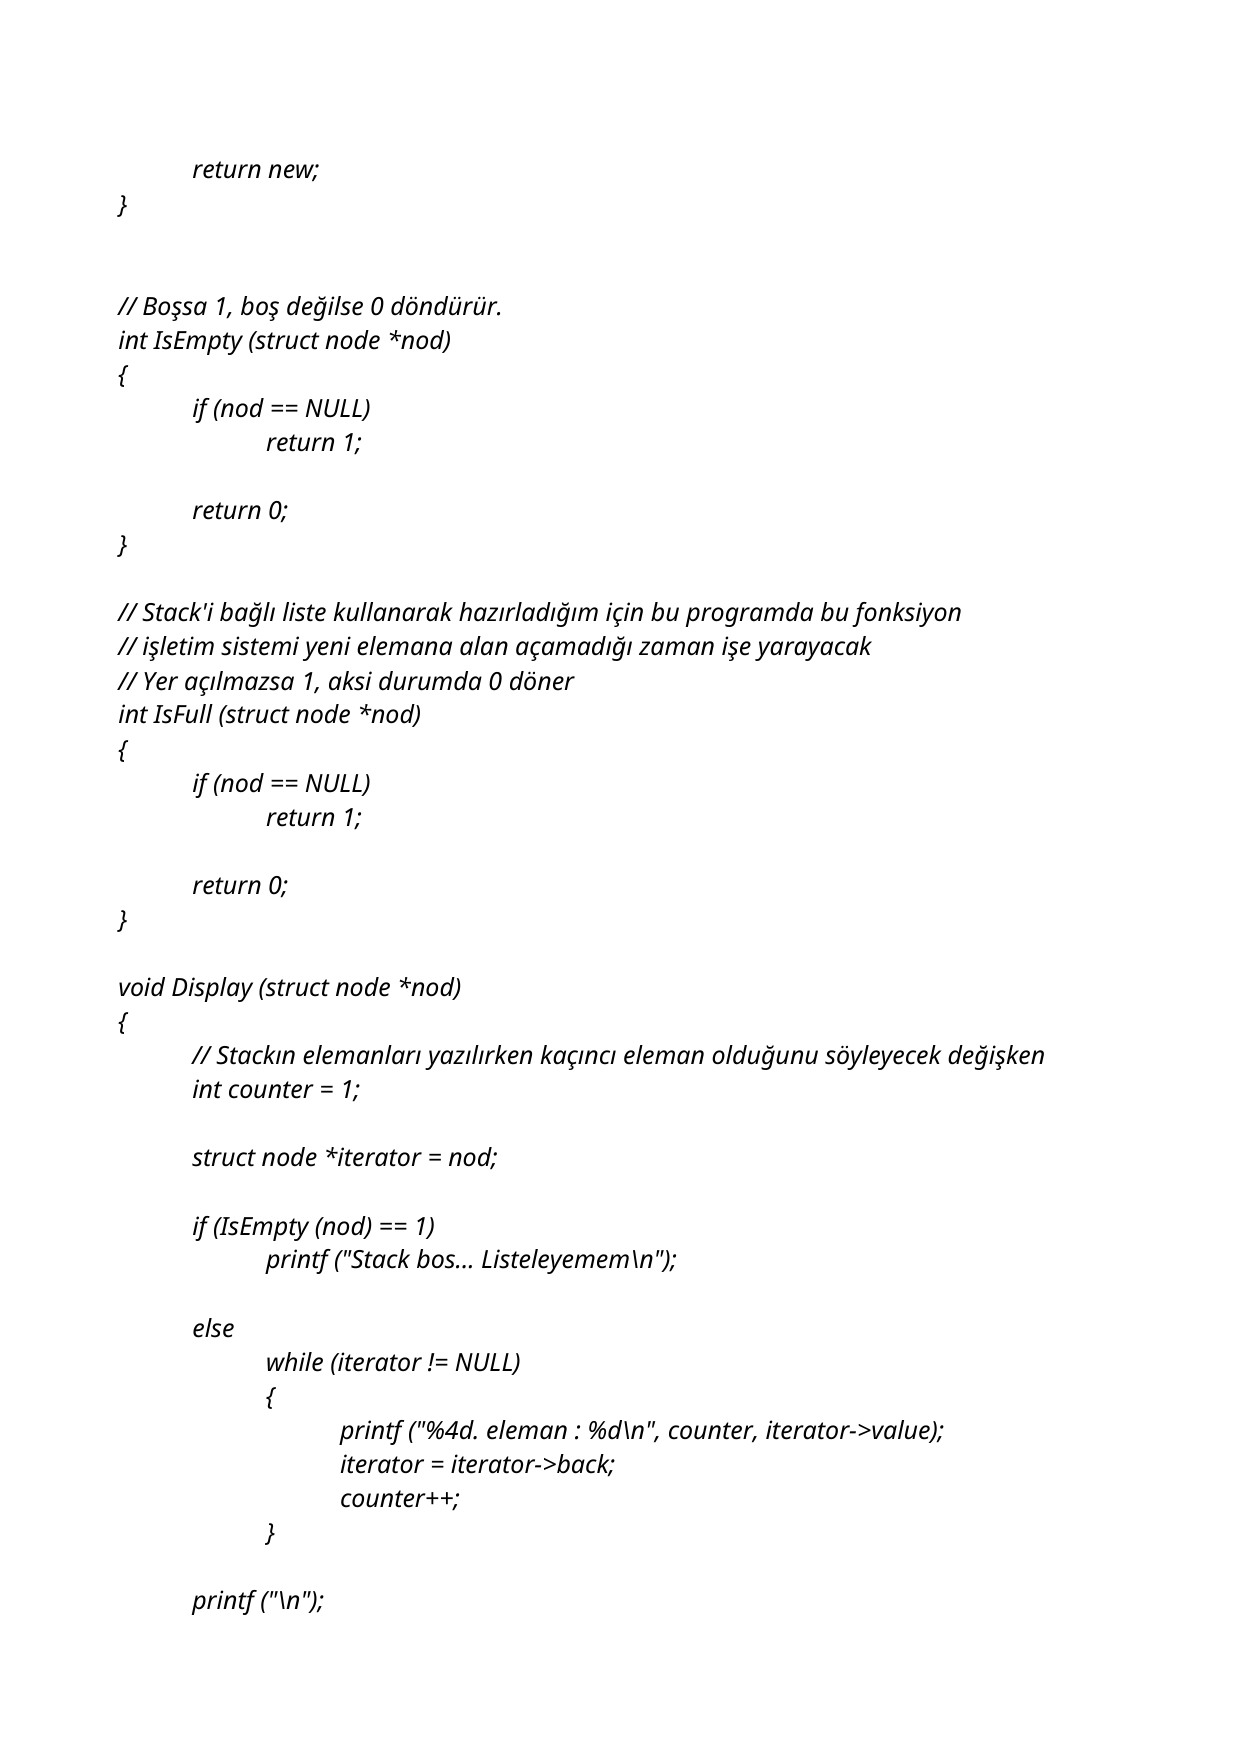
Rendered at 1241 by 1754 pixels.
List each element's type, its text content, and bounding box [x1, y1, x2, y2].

text // Yer açılmazsa 1, aksi durumda 0 döner [118, 663, 1122, 697]
text else [118, 1310, 1122, 1344]
text // işletim sistemi yeni elemana alan açamadığı zaman işe yarayacak [118, 629, 1122, 663]
text int counter = 1; [118, 1072, 1122, 1106]
text return new; [118, 152, 1122, 186]
text { [118, 1004, 1122, 1038]
text if (nod == NULL) [118, 765, 1122, 799]
text { [118, 357, 1122, 391]
text return 1; [118, 799, 1122, 833]
text return 0; [118, 867, 1122, 902]
text if (nod == NULL) [118, 391, 1122, 425]
text { [118, 1378, 1122, 1412]
text return 1; [118, 425, 1122, 459]
text printf ("\n"); [118, 1583, 1122, 1617]
text iterator = iterator->back; [118, 1447, 1122, 1481]
text if (IsEmpty (nod) == 1) [118, 1208, 1122, 1242]
text // Boşsa 1, boş değilse 0 döndürür. [118, 288, 1122, 322]
text } [118, 902, 1122, 936]
text printf ("Stack bos... Listeleyemem\n"); [118, 1242, 1122, 1276]
text int IsFull (struct node *nod) [118, 697, 1122, 731]
text // Stackın elemanları yazılırken kaçıncı eleman olduğunu söyleyecek değişken [118, 1038, 1122, 1072]
text } [118, 527, 1122, 561]
text } [118, 186, 1122, 220]
text void Display (struct node *nod) [118, 970, 1122, 1004]
text struct node *iterator = nod; [118, 1140, 1122, 1174]
text counter++; [118, 1481, 1122, 1515]
text while (iterator != NULL) [118, 1344, 1122, 1378]
text return 0; [118, 493, 1122, 527]
text int IsEmpty (struct node *nod) [118, 322, 1122, 357]
text } [118, 1515, 1122, 1549]
text // Stack'i bağlı liste kullanarak hazırladığım için bu programda bu fonksiyon [118, 595, 1122, 629]
text printf ("%4d. eleman : %d\n", counter, iterator->value); [118, 1412, 1122, 1447]
text { [118, 731, 1122, 765]
